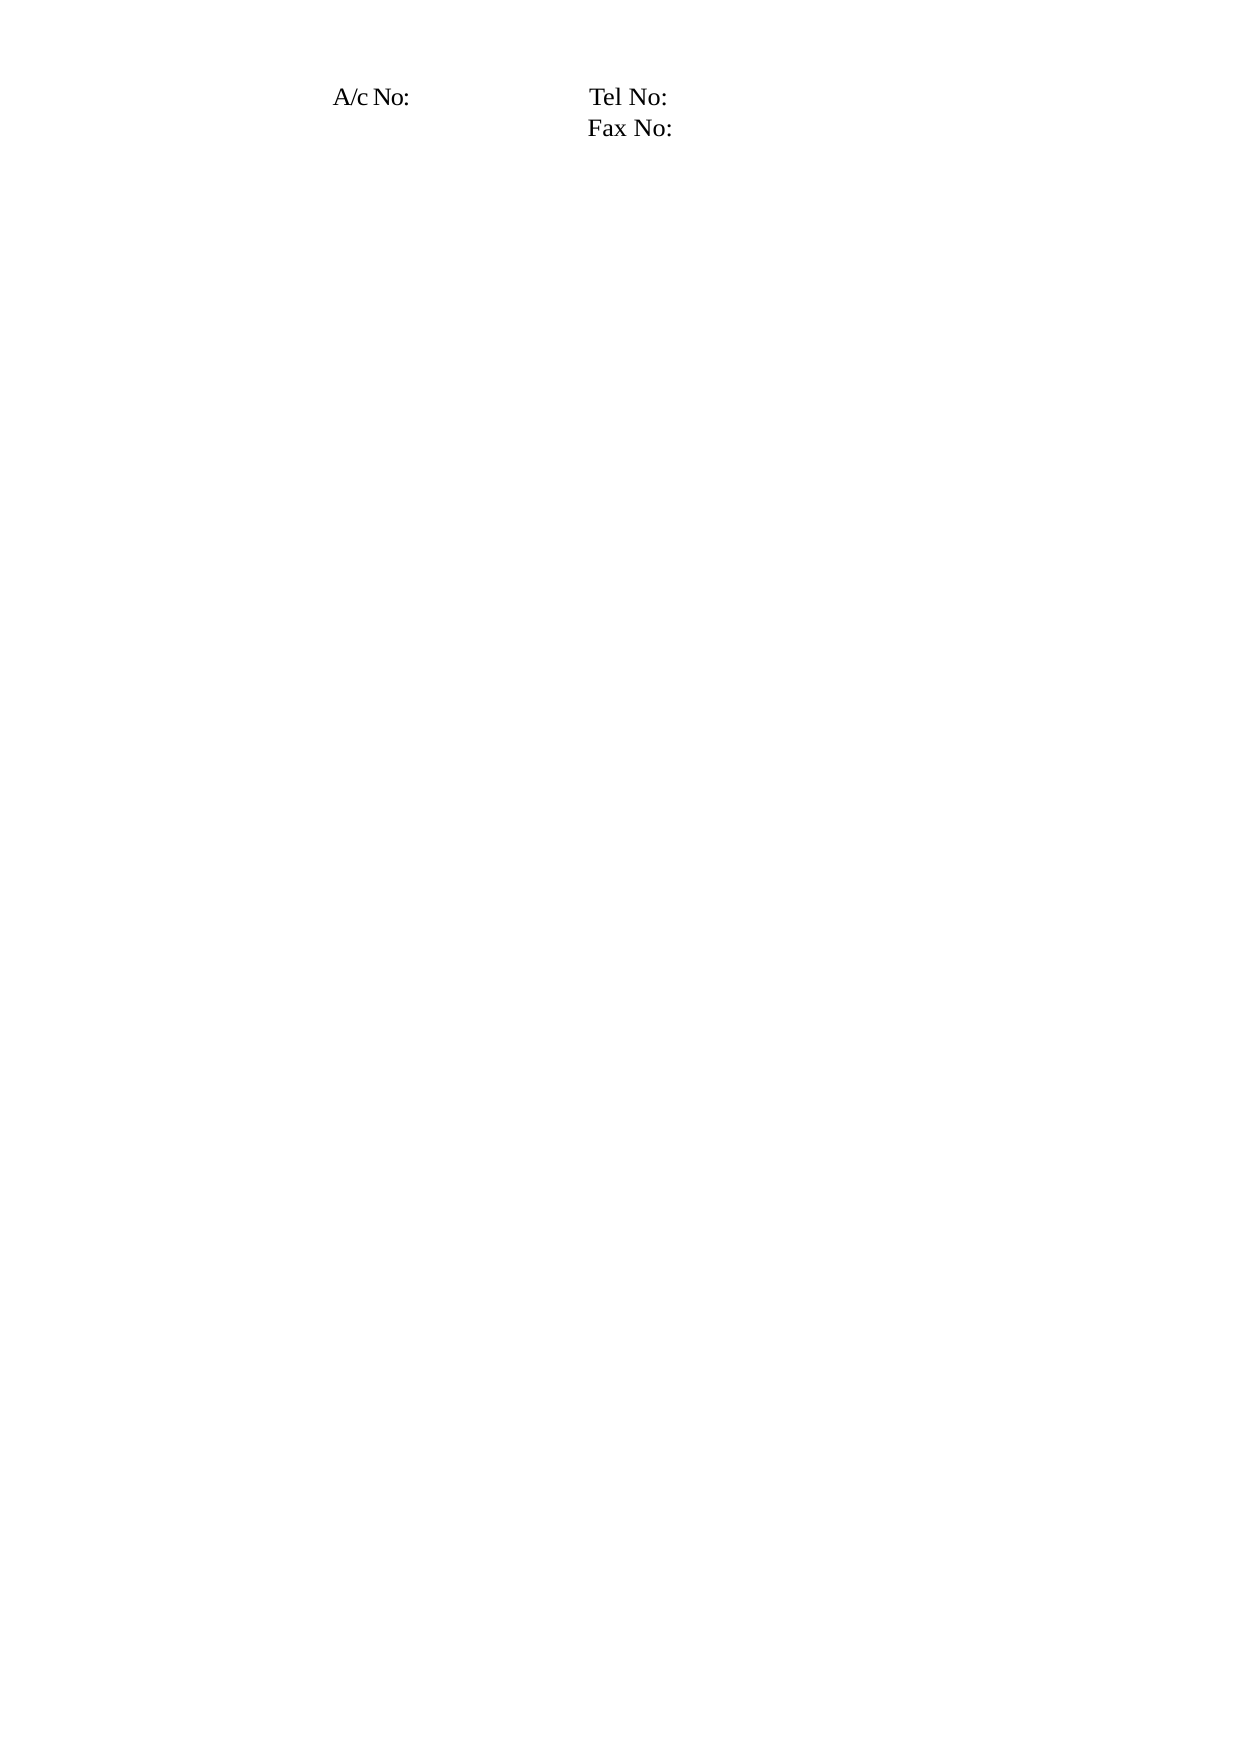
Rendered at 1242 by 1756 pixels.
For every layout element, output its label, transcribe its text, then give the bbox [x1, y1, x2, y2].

text Fax No: [587, 114, 1130, 142]
text A/c No: Tel No: [332, 86, 1130, 110]
